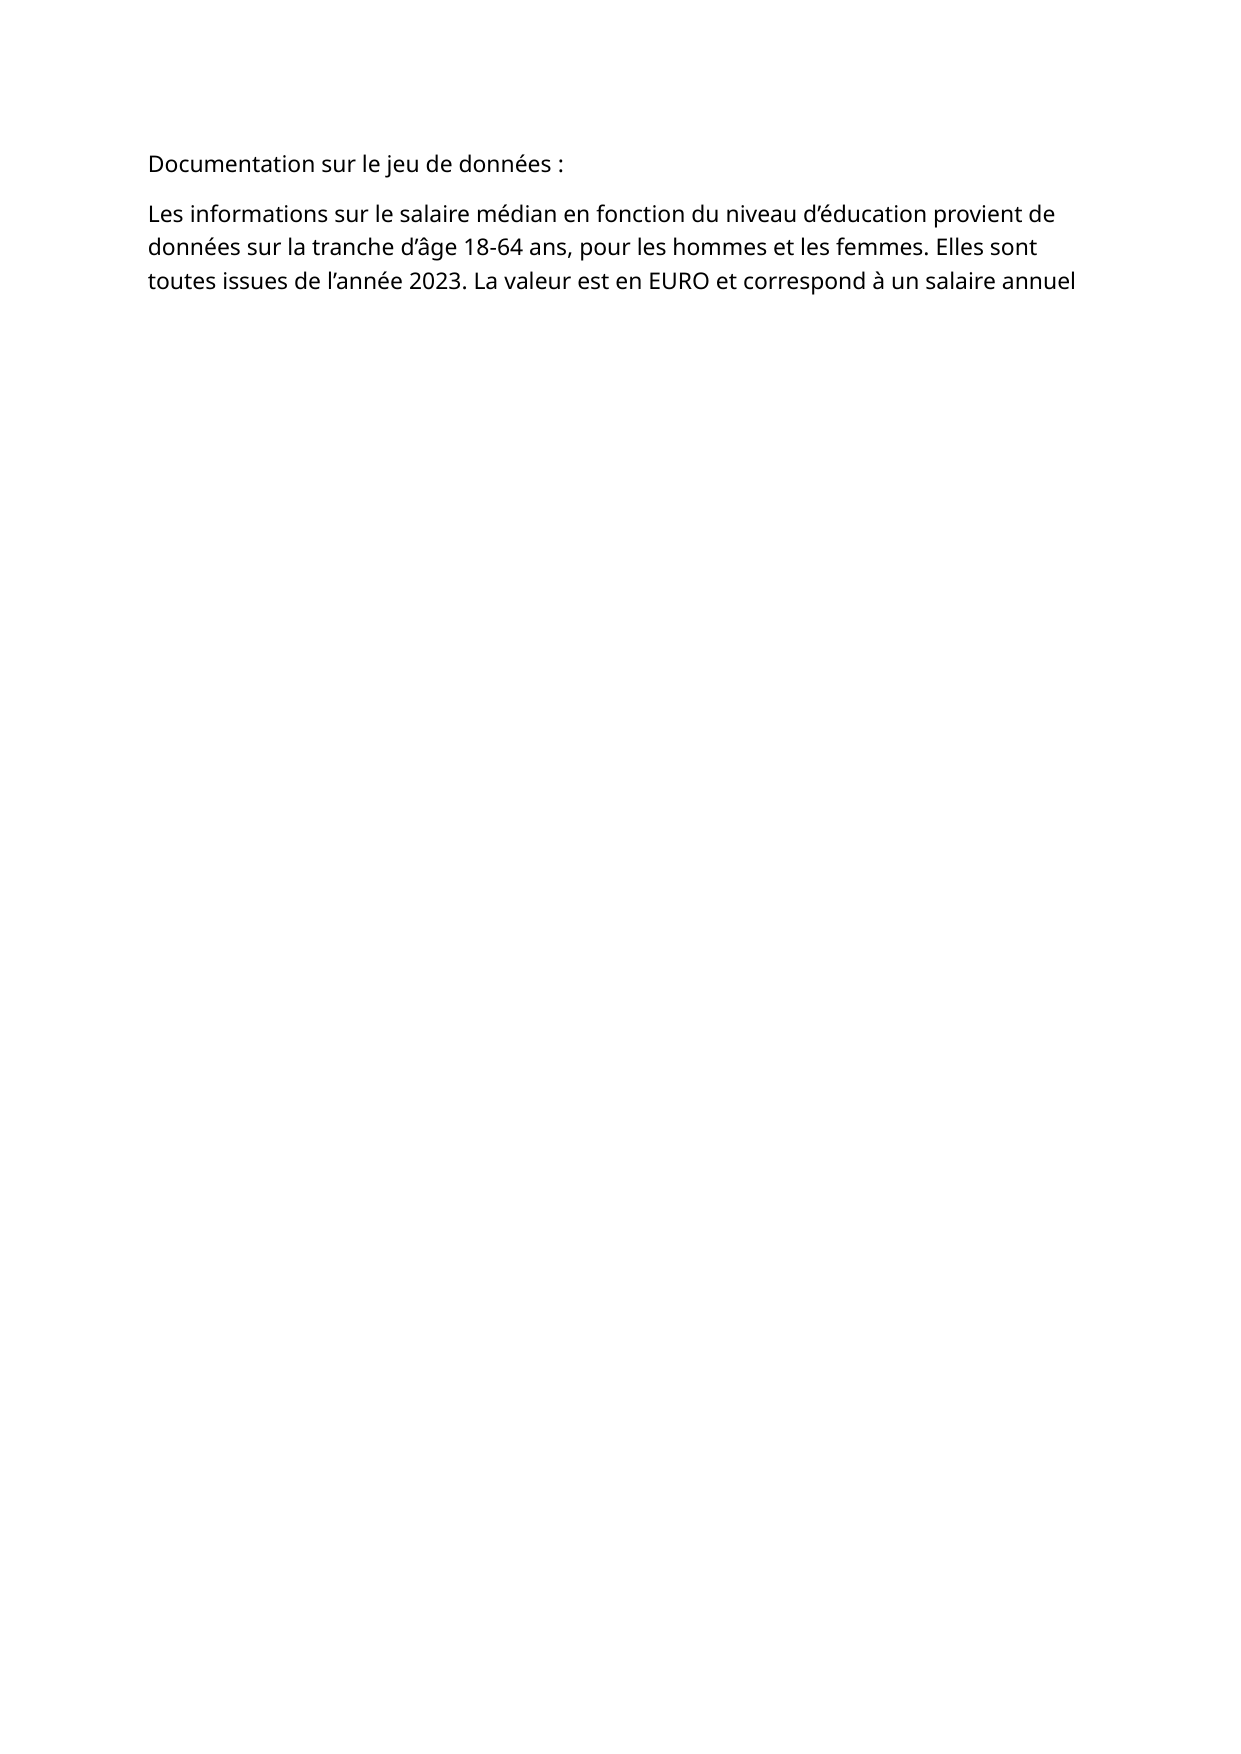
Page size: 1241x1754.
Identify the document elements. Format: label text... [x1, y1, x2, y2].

text Documentation sur le jeu de données : [148, 148, 1093, 179]
text Les informations sur le salaire médian en fonction du niveau d’éducation provient de données sur la tranche d’âge 18-64 ans, pour les hommes et les femmes. Elles sont toutes issues de l’année 2023. La valeur est en EURO et correspond à un salaire annuel [148, 198, 1093, 296]
